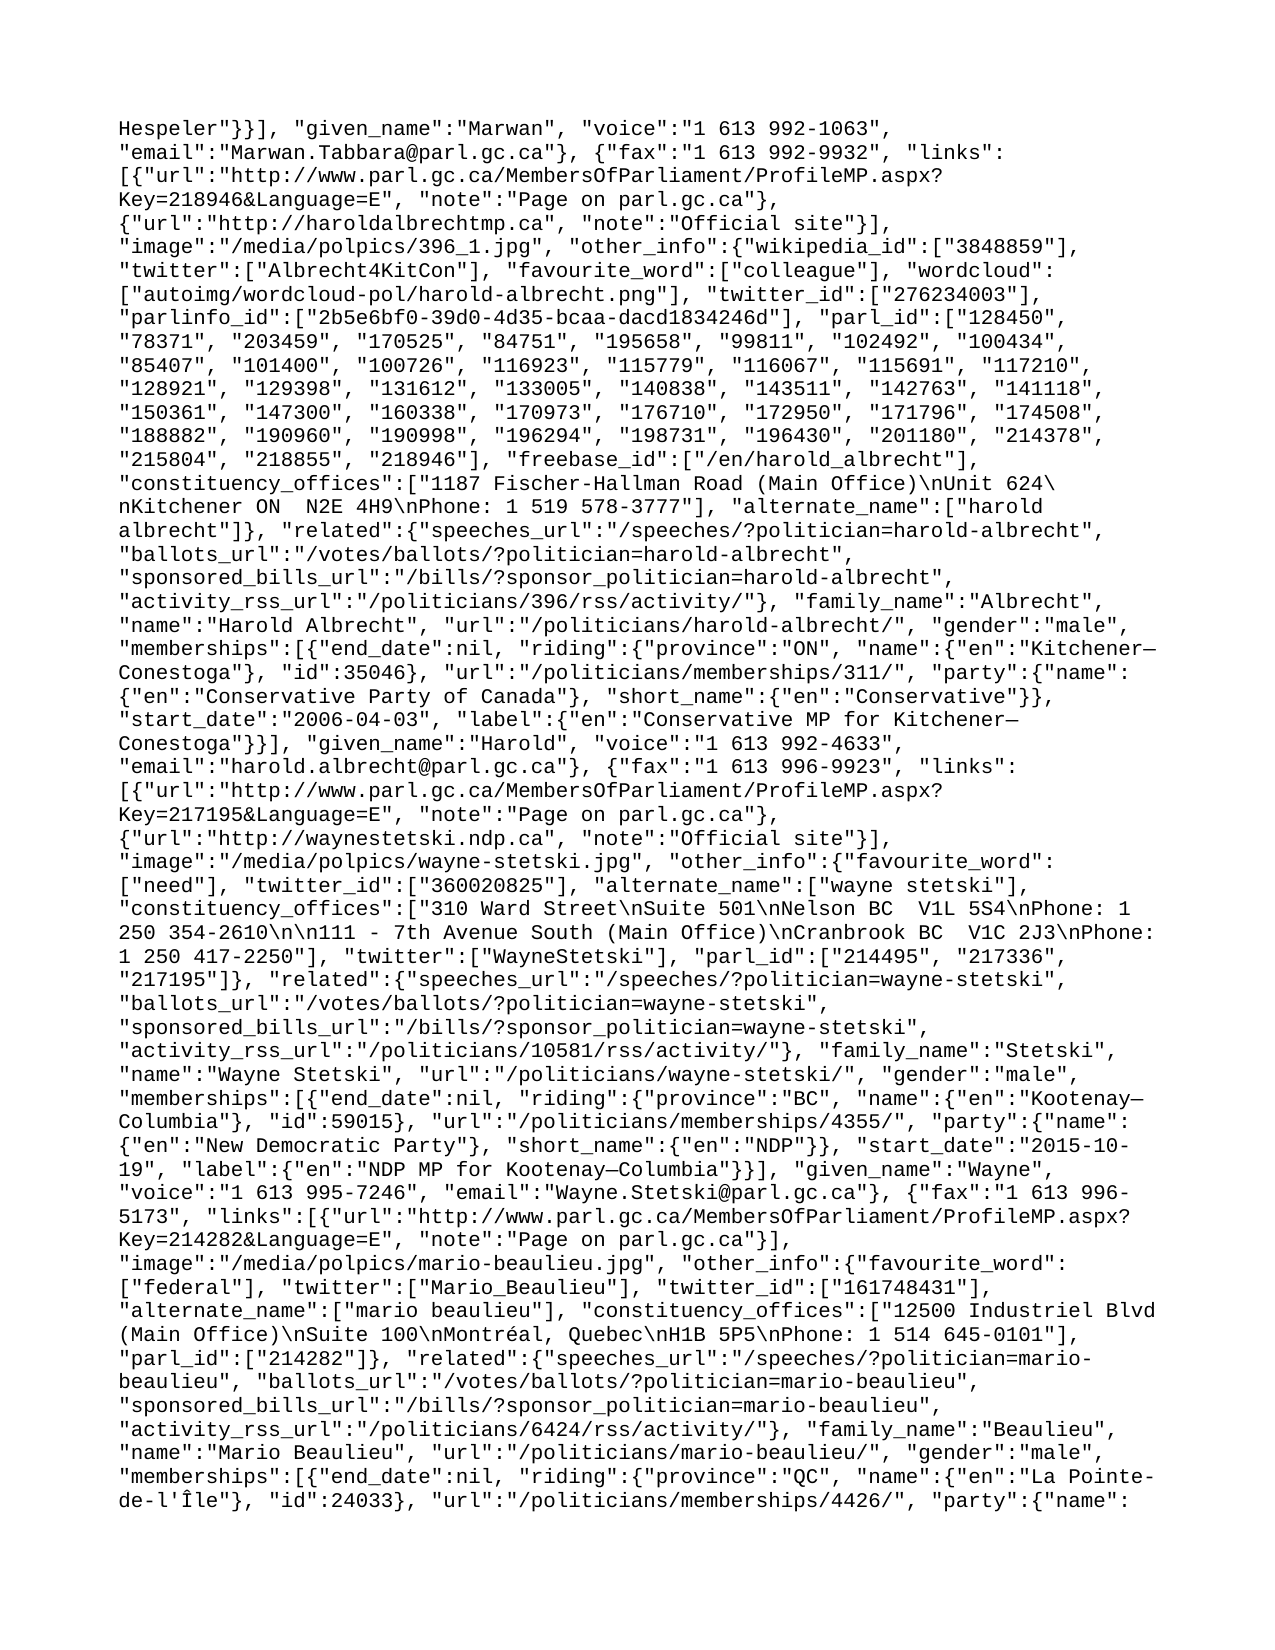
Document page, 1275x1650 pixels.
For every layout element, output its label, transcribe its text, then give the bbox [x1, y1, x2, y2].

text Hespeler"}}], "given_name":"Marwan", "voice":"1 613 992-1063", "email":"Marwan.Tabbara@parl.gc.ca"}, {"fax":"1 613 992-9932", "links":[{"url":"http://www.parl.gc.ca/MembersOfParliament/ProfileMP.aspx?Key=218946&Language=E", "note":"Page on parl.gc.ca"}, {"url":"http://haroldalbrechtmp.ca", "note":"Official site"}], "image":"/media/polpics/396_1.jpg", "other_info":{"wikipedia_id":["3848859"], "twitter":["Albrecht4KitCon"], "favourite_word":["colleague"], "wordcloud":["autoimg/wordcloud-pol/harold-albrecht.png"], "twitter_id":["276234003"], "parlinfo_id":["2b5e6bf0-39d0-4d35-bcaa-dacd1834246d"], "parl_id":["128450", "78371", "203459", "170525", "84751", "195658", "99811", "102492", "100434", "85407", "101400", "100726", "116923", "115779", "116067", "115691", "117210", "128921", "129398", "131612", "133005", "140838", "143511", "142763", "141118", "150361", "147300", "160338", "170973", "176710", "172950", "171796", "174508", "188882", "190960", "190998", "196294", "198731", "196430", "201180", "214378", "215804", "218855", "218946"], "freebase_id":["/en/harold_albrecht"], "constituency_offices":["1187 Fischer-Hallman Road (Main Office)\nUnit 624\nKitchener ON N2E 4H9\nPhone: 1 519 578-3777"], "alternate_name":["harold albrecht"]}, "related":{"speeches_url":"/speeches/?politician=harold-albrecht", "ballots_url":"/votes/ballots/?politician=harold-albrecht", "sponsored_bills_url":"/bills/?sponsor_politician=harold-albrecht", "activity_rss_url":"/politicians/396/rss/activity/"}, "family_name":"Albrecht", "name":"Harold Albrecht", "url":"/politicians/harold-albrecht/", "gender":"male", "memberships":[{"end_date":nil, "riding":{"province":"ON", "name":{"en":"Kitchener—Conestoga"}, "id":35046}, "url":"/politicians/memberships/311/", "party":{"name":{"en":"Conservative Party of Canada"}, "short_name":{"en":"Conservative"}}, "start_date":"2006-04-03", "label":{"en":"Conservative MP for Kitchener—Conestoga"}}], "given_name":"Harold", "voice":"1 613 992-4633", "email":"harold.albrecht@parl.gc.ca"}, {"fax":"1 613 996-9923", "links":[{"url":"http://www.parl.gc.ca/MembersOfParliament/ProfileMP.aspx?Key=217195&Language=E", "note":"Page on parl.gc.ca"}, {"url":"http://waynestetski.ndp.ca", "note":"Official site"}], "image":"/media/polpics/wayne-stetski.jpg", "other_info":{"favourite_word":["need"], "twitter_id":["360020825"], "alternate_name":["wayne stetski"], "constituency_offices":["310 Ward Street\nSuite 501\nNelson BC V1L 5S4\nPhone: 1 250 354-2610\n\n111 - 7th Avenue South (Main Office)\nCranbrook BC V1C 2J3\nPhone: 1 250 417-2250"], "twitter":["WayneStetski"], "parl_id":["214495", "217336", "217195"]}, "related":{"speeches_url":"/speeches/?politician=wayne-stetski", "ballots_url":"/votes/ballots/?politician=wayne-stetski", "sponsored_bills_url":"/bills/?sponsor_politician=wayne-stetski", "activity_rss_url":"/politicians/10581/rss/activity/"}, "family_name":"Stetski", "name":"Wayne Stetski", "url":"/politicians/wayne-stetski/", "gender":"male", "memberships":[{"end_date":nil, "riding":{"province":"BC", "name":{"en":"Kootenay—Columbia"}, "id":59015}, "url":"/politicians/memberships/4355/", "party":{"name":{"en":"New Democratic Party"}, "short_name":{"en":"NDP"}}, "start_date":"2015-10-19", "label":{"en":"NDP MP for Kootenay—Columbia"}}], "given_name":"Wayne", "voice":"1 613 995-7246", "email":"Wayne.Stetski@parl.gc.ca"}, {"fax":"1 613 996-5173", "links":[{"url":"http://www.parl.gc.ca/MembersOfParliament/ProfileMP.aspx?Key=214282&Language=E", "note":"Page on parl.gc.ca"}], "image":"/media/polpics/mario-beaulieu.jpg", "other_info":{"favourite_word":["federal"], "twitter":["Mario_Beaulieu"], "twitter_id":["161748431"], "alternate_name":["mario beaulieu"], "constituency_offices":["12500 Industriel Blvd (Main Office)\nSuite 100\nMontréal, Quebec\nH1B 5P5\nPhone: 1 514 645-0101"], "parl_id":["214282"]}, "related":{"speeches_url":"/speeches/?politician=mario-beaulieu", "ballots_url":"/votes/ballots/?politician=mario-beaulieu", "sponsored_bills_url":"/bills/?sponsor_politician=mario-beaulieu", "activity_rss_url":"/politicians/6424/rss/activity/"}, "family_name":"Beaulieu", "name":"Mario Beaulieu", "url":"/politicians/mario-beaulieu/", "gender":"male", "memberships":[{"end_date":nil, "riding":{"province":"QC", "name":{"en":"La Pointe-de-l'Île"}, "id":24033}, "url":"/politicians/memberships/4426/", "party":{"name": [118, 118, 1157, 1513]
